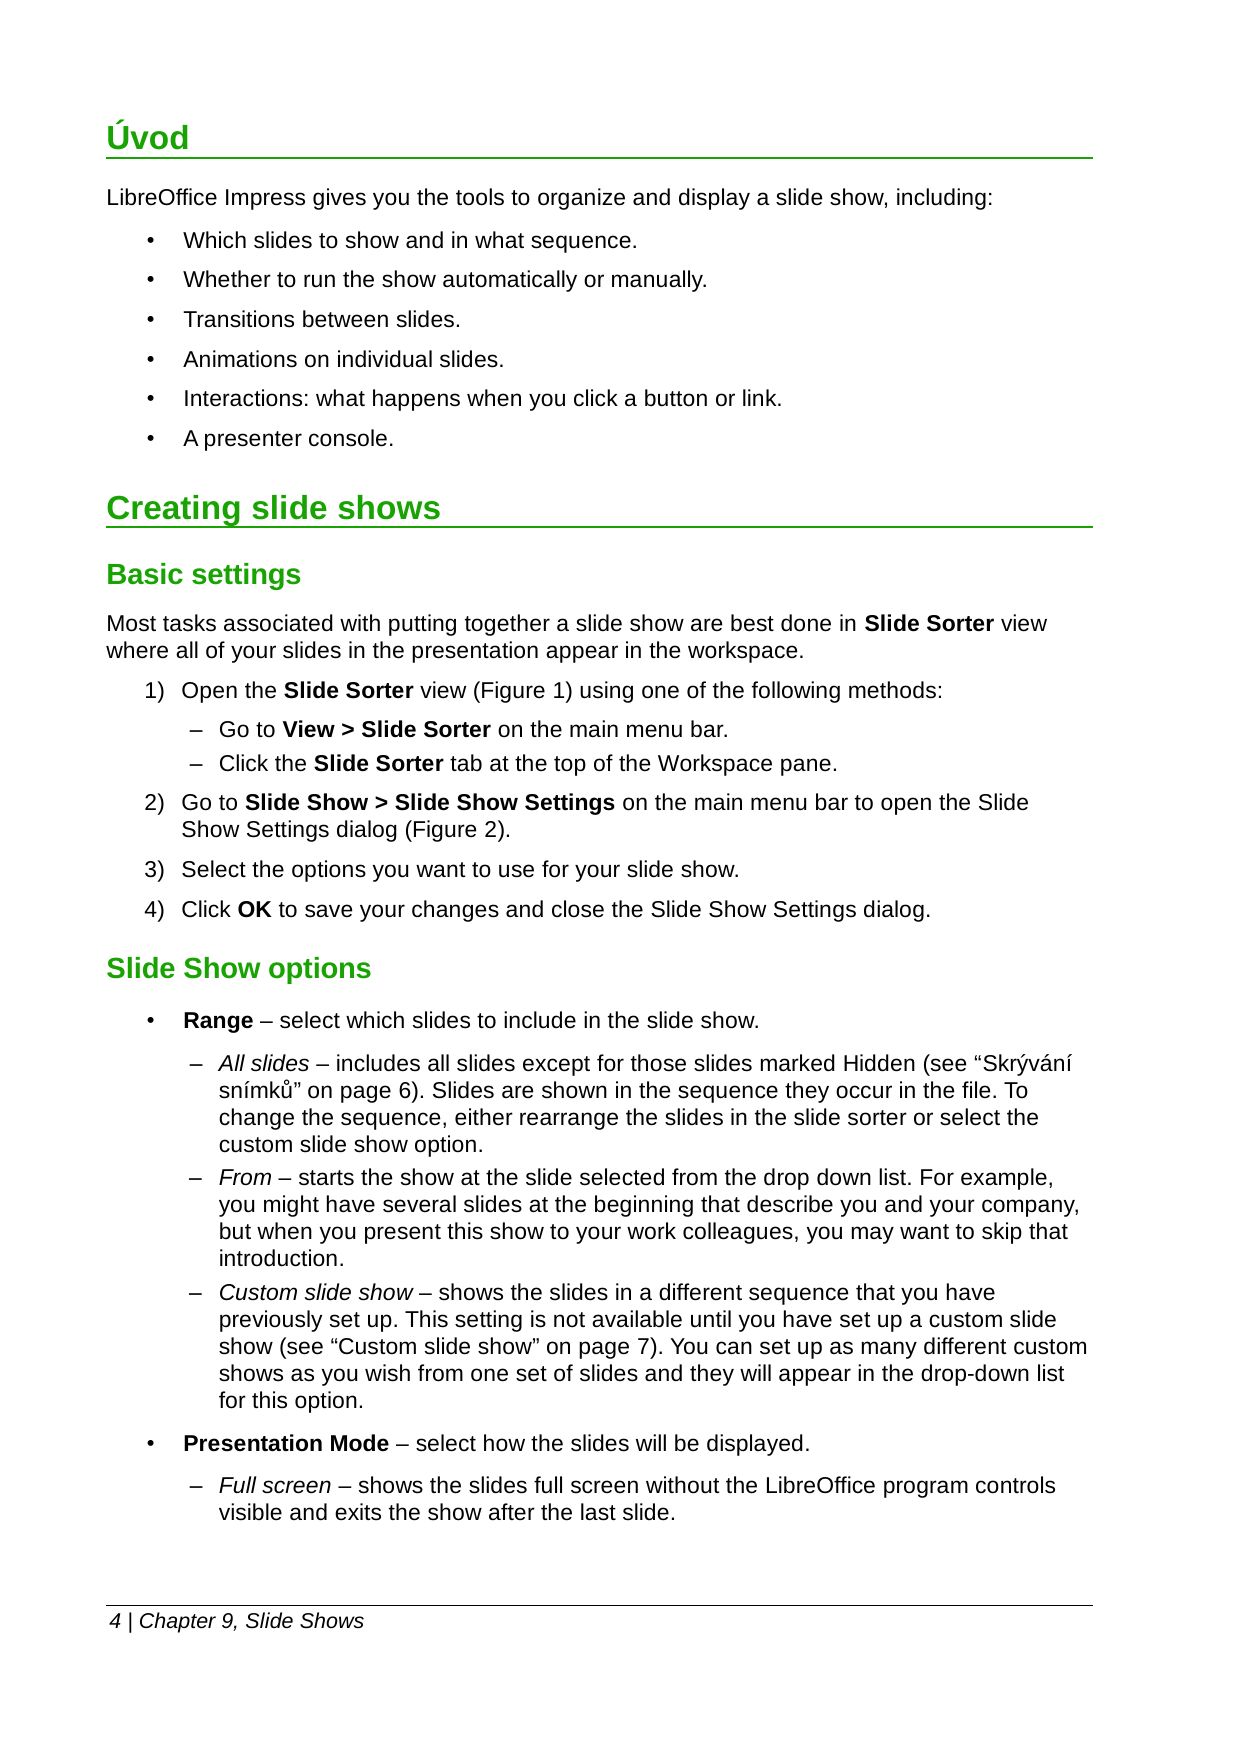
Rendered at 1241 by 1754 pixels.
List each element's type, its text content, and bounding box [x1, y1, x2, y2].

list Click the Slide Sorter tab at the top of the Workspace pane. [189, 749, 1093, 776]
list Whether to run the show automatically or manually. [144, 263, 1093, 293]
text LibreOffice Impress gives you the tools to organize and display a slide show, including: [106, 184, 1093, 211]
list Select the options you want to use for your slide show. [164, 855, 1093, 882]
subtitle Basic settings [106, 557, 1093, 591]
list From – starts the show at the slide selected from the drop down list. For example, you might have several slides at the beginning that describe you and your company, but when you present this show to your work colleagues, you may want to skip that introduction. [189, 1163, 1093, 1272]
list A presenter console. [144, 421, 1093, 454]
list Presentation Mode – select how the slides will be displayed. [144, 1426, 1093, 1459]
list Click OK to save your changes and close the Slide Show Settings dialog. [164, 895, 1093, 922]
list Animations on individual slides. [144, 342, 1093, 372]
list Which slides to show and in what sequence. [144, 223, 1093, 253]
list Open the Slide Sorter view (Figure 1) using one of the following methods: [164, 676, 1093, 703]
list All slides – includes all slides except for those slides marked Hidden (see “Hiding slides” on page 6). Slides are shown in the sequence they occur in the file. To change the sequence, either rearrange the slides in the slide sorter or select the custom slide show option. [189, 1049, 1093, 1157]
list Full screen – shows the slides full screen without the LibreOffice program controls visible and exits the show after the last slide. [189, 1471, 1093, 1526]
list Go to Slide Show > Slide Show Settings on the main menu bar to open the Slide Show Settings dialog (Figure 2). [164, 789, 1093, 843]
text Most tasks associated with putting together a slide show are best done in Slide Sorter view where all of your slides in the presentation appear in the workspace. [106, 609, 1093, 664]
subtitle Creating slide shows [106, 487, 1093, 526]
list Go to View > Slide Sorter on the main menu bar. [189, 716, 1093, 743]
list Interactions: what happens when you click a button or link. [144, 382, 1093, 412]
list Custom slide show – shows the slides in a different sequence that you have previously set up. This setting is not available until you have set up a custom slide show (see “Custom slide show” on page 7). You can set up as many different custom shows as you wish from one set of slides and they will appear in the drop-down list for this option. [189, 1278, 1093, 1413]
subtitle Úvod [106, 118, 1093, 157]
list Range – select which slides to include in the slide show. [144, 1003, 1093, 1036]
list Transitions between slides. [144, 302, 1093, 332]
subtitle Slide Show options [106, 951, 1093, 985]
